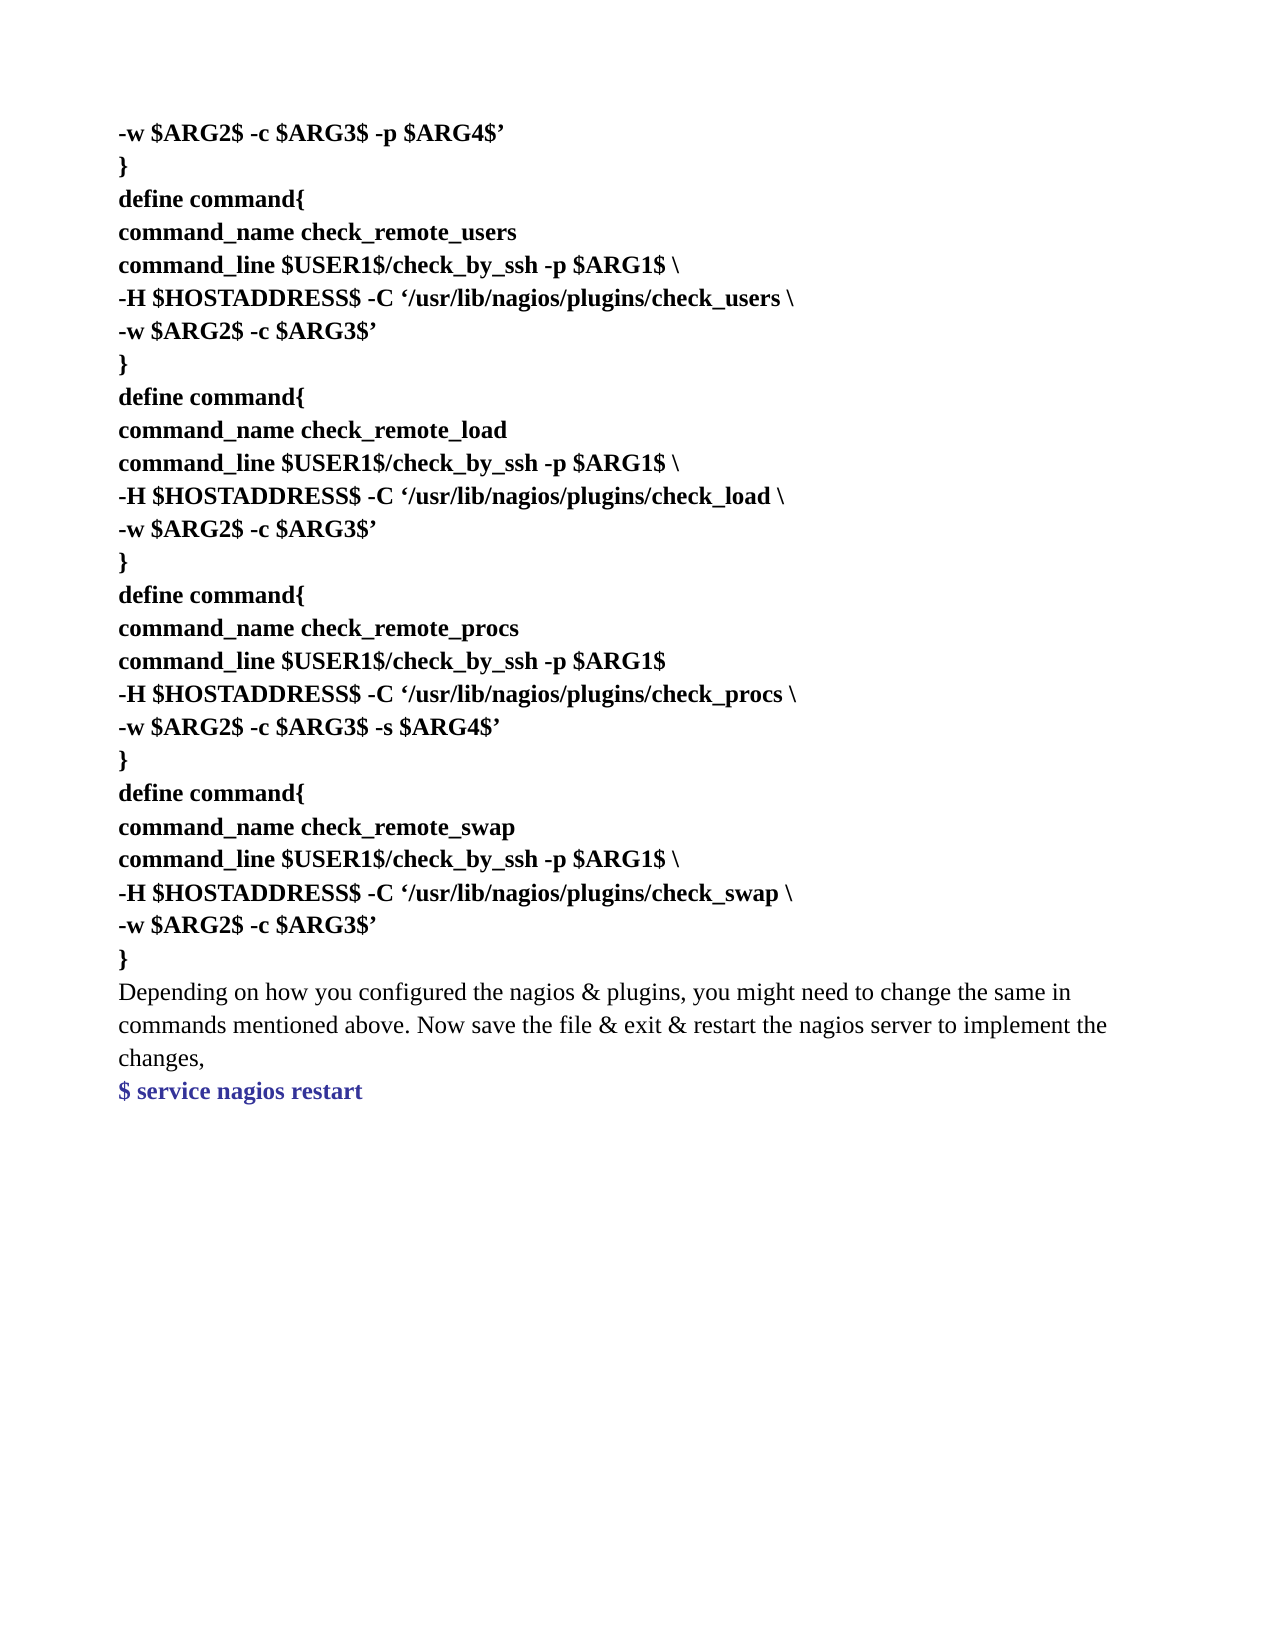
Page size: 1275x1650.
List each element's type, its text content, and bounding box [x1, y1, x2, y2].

text command_name check_remote_swap [118, 812, 1157, 840]
text -w $ARG2$ -c $ARG3$’ [118, 911, 1157, 939]
text command_name check_remote_load [118, 415, 1157, 444]
text -w $ARG2$ -c $ARG3$ -s $ARG4$’ [118, 712, 1157, 741]
text command_line $USER1$/check_by_ssh -p $ARG1$ [118, 646, 1157, 675]
text } [118, 746, 1157, 774]
text } [118, 349, 1157, 378]
text command_name check_remote_users [118, 217, 1157, 246]
text -w $ARG2$ -c $ARG3$ -p $ARG4$’ [118, 118, 1157, 147]
text -H $HOSTADDRESS$ -C ‘/usr/lib/nagios/plugins/check_users \ [118, 283, 1157, 312]
text Depending on how you configured the nagios & plugins, you might need to change the same in commands mentioned above. Now save the file & exit & restart the nagios server to implement the changes, [118, 977, 1157, 1071]
text define command{ [118, 382, 1157, 411]
text -H $HOSTADDRESS$ -C ‘/usr/lib/nagios/plugins/check_load \ [118, 481, 1157, 510]
text -w $ARG2$ -c $ARG3$’ [118, 514, 1157, 543]
text } [118, 944, 1157, 972]
text command_name check_remote_procs [118, 613, 1157, 642]
text $ service nagios restart [118, 1076, 1157, 1104]
text } [118, 547, 1157, 576]
text define command{ [118, 184, 1157, 213]
text -H $HOSTADDRESS$ -C ‘/usr/lib/nagios/plugins/check_procs \ [118, 679, 1157, 708]
text define command{ [118, 778, 1157, 807]
text command_line $USER1$/check_by_ssh -p $ARG1$ \ [118, 448, 1157, 477]
text define command{ [118, 580, 1157, 609]
text command_line $USER1$/check_by_ssh -p $ARG1$ \ [118, 844, 1157, 873]
text -H $HOSTADDRESS$ -C ‘/usr/lib/nagios/plugins/check_swap \ [118, 878, 1157, 906]
text command_line $USER1$/check_by_ssh -p $ARG1$ \ [118, 250, 1157, 279]
text } [118, 151, 1157, 180]
text -w $ARG2$ -c $ARG3$’ [118, 316, 1157, 345]
